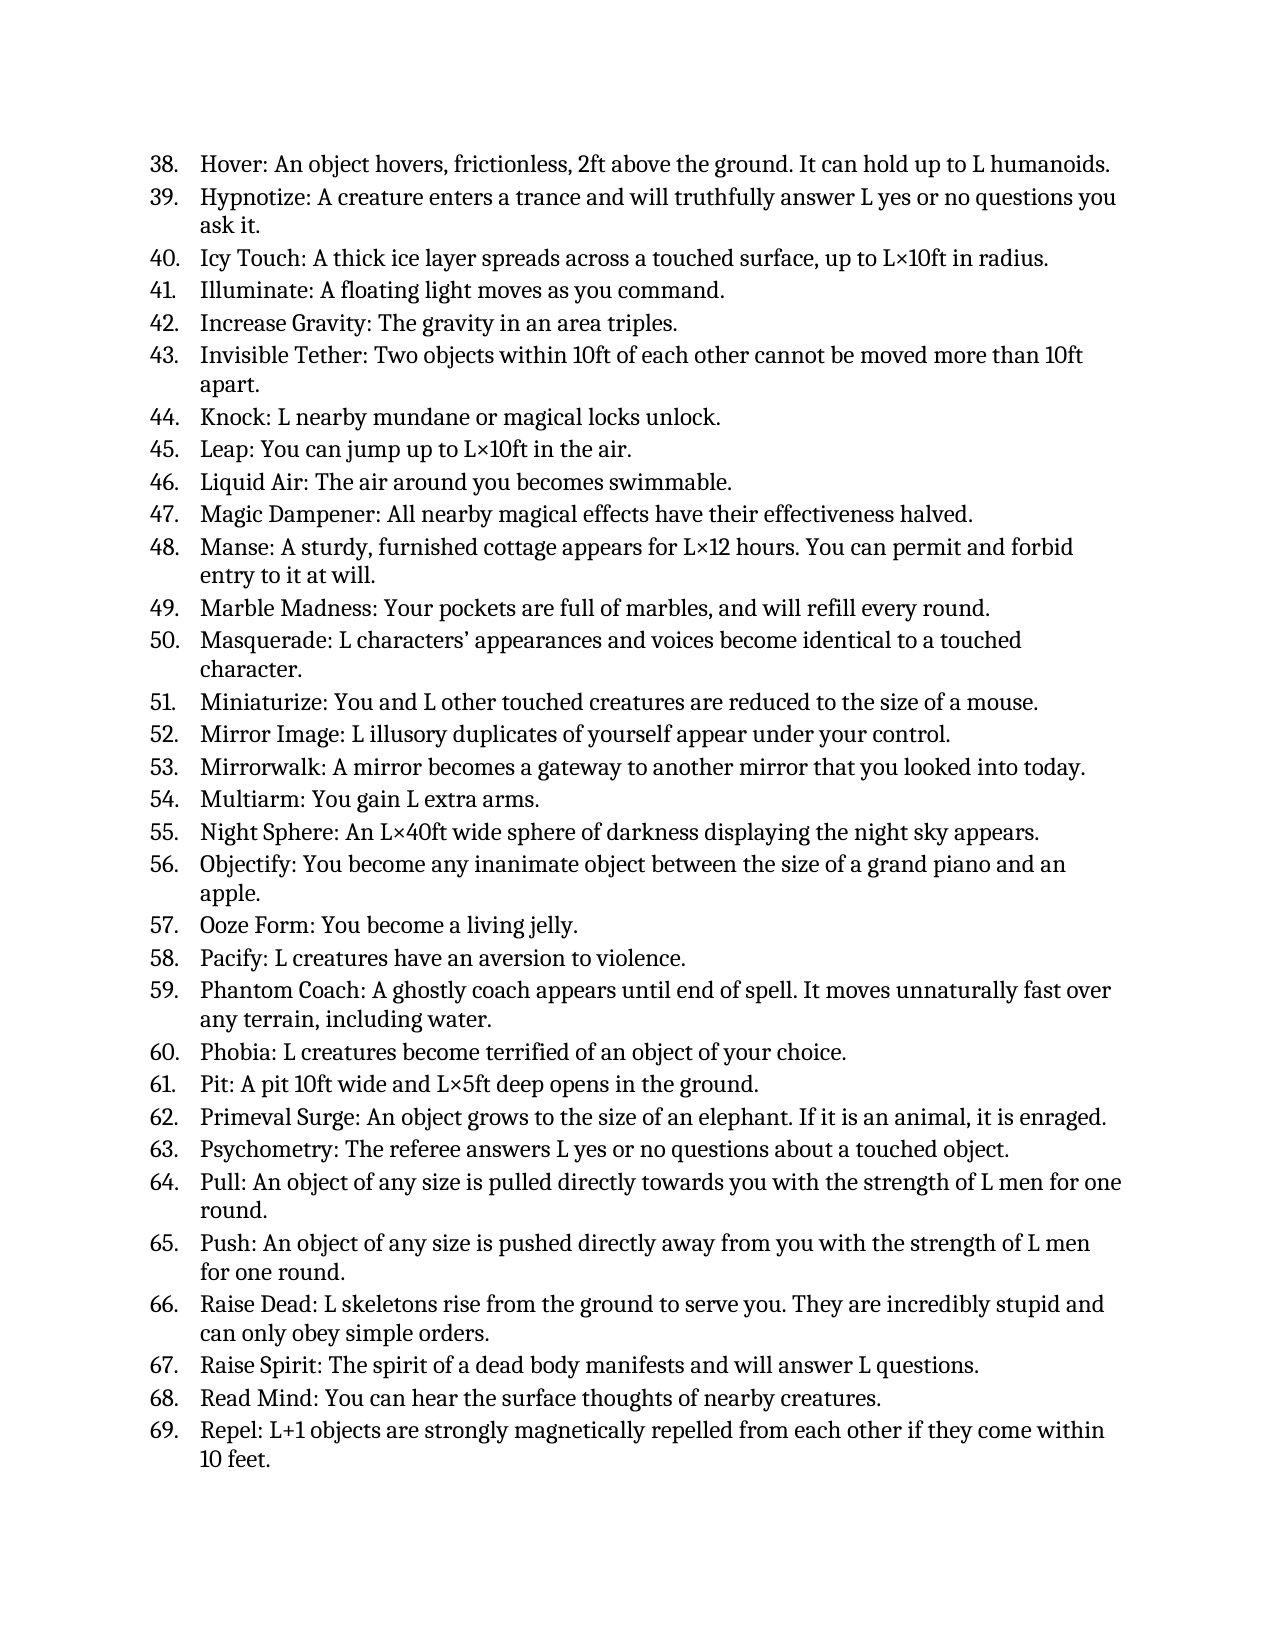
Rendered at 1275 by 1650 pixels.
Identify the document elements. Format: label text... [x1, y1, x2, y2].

list Phobia: L creatures become terrified of an object of your choice. [150, 1037, 1125, 1066]
list Raise Dead: L skeletons rise from the ground to serve you. They are incredibly stupid and can only obey simple orders. [150, 1290, 1125, 1347]
list Repel: L+1 objects are strongly magnetically repelled from each other if they come within 10 feet. [150, 1416, 1125, 1474]
list Ooze Form: You become a living jelly. [150, 911, 1125, 940]
list Night Sphere: An L×40ft wide sphere of darkness displaying the night sky appears. [150, 817, 1125, 846]
list Liquid Air: The air around you becomes swimmable. [150, 467, 1125, 496]
list Invisible Tether: Two objects within 10ft of each other cannot be moved more than 10ft apart. [150, 341, 1125, 399]
list Objectify: You become any inanimate object between the size of a grand piano and an apple. [150, 850, 1125, 907]
list Mirror Image: L illusory duplicates of yourself appear under your control. [150, 720, 1125, 749]
list Magic Dampener: All nearby magical effects have their effectiveness halved. [150, 500, 1125, 529]
list Multiarm: You gain L extra arms. [150, 785, 1125, 814]
list Pit: A pit 10ft wide and L×5ft deep opens in the ground. [150, 1070, 1125, 1099]
list Psychometry: The referee answers L yes or no questions about a touched object. [150, 1135, 1125, 1164]
list Hypnotize: A creature enters a trance and will truthfully answer L yes or no questions you ask it. [150, 182, 1125, 240]
list Read Mind: You can hear the surface thoughts of nearby creatures. [150, 1384, 1125, 1412]
list Manse: A sturdy, furnished cottage appears for L×12 hours. You can permit and forbid entry to it at will. [150, 532, 1125, 590]
list Knock: L nearby mundane or magical locks unlock. [150, 402, 1125, 431]
list Pull: An object of any size is pulled directly towards you with the strength of L men for one round. [150, 1167, 1125, 1225]
list Miniaturize: You and L other touched creatures are reduced to the size of a mouse. [150, 687, 1125, 716]
list Push: An object of any size is pushed directly away from you with the strength of L men for one round. [150, 1229, 1125, 1286]
list Icy Touch: A thick ice layer spreads across a touched surface, up to L×10ft in radius. [150, 244, 1125, 272]
list Raise Spirit: The spirit of a dead body manifests and will answer L questions. [150, 1351, 1125, 1380]
list Pacify: L creatures have an aversion to violence. [150, 944, 1125, 972]
list Leap: You can jump up to L×10ft in the air. [150, 435, 1125, 464]
list Hover: An object hovers, frictionless, 2ft above the ground. It can hold up to L humanoids. [150, 150, 1125, 179]
list Phantom Coach: A ghostly coach appears until end of spell. It moves unnaturally fast over any terrain, including water. [150, 976, 1125, 1034]
list Marble Madness: Your pockets are full of marbles, and will refill every round. [150, 594, 1125, 622]
list Masquerade: L characters’ appearances and voices become identical to a touched character. [150, 626, 1125, 684]
list Primeval Surge: An object grows to the size of an elephant. If it is an animal, it is enraged. [150, 1102, 1125, 1131]
list Illuminate: A floating light moves as you command. [150, 276, 1125, 305]
list Increase Gravity: The gravity in an area triples. [150, 309, 1125, 337]
list Mirrorwalk: A mirror becomes a gateway to another mirror that you looked into today. [150, 752, 1125, 781]
